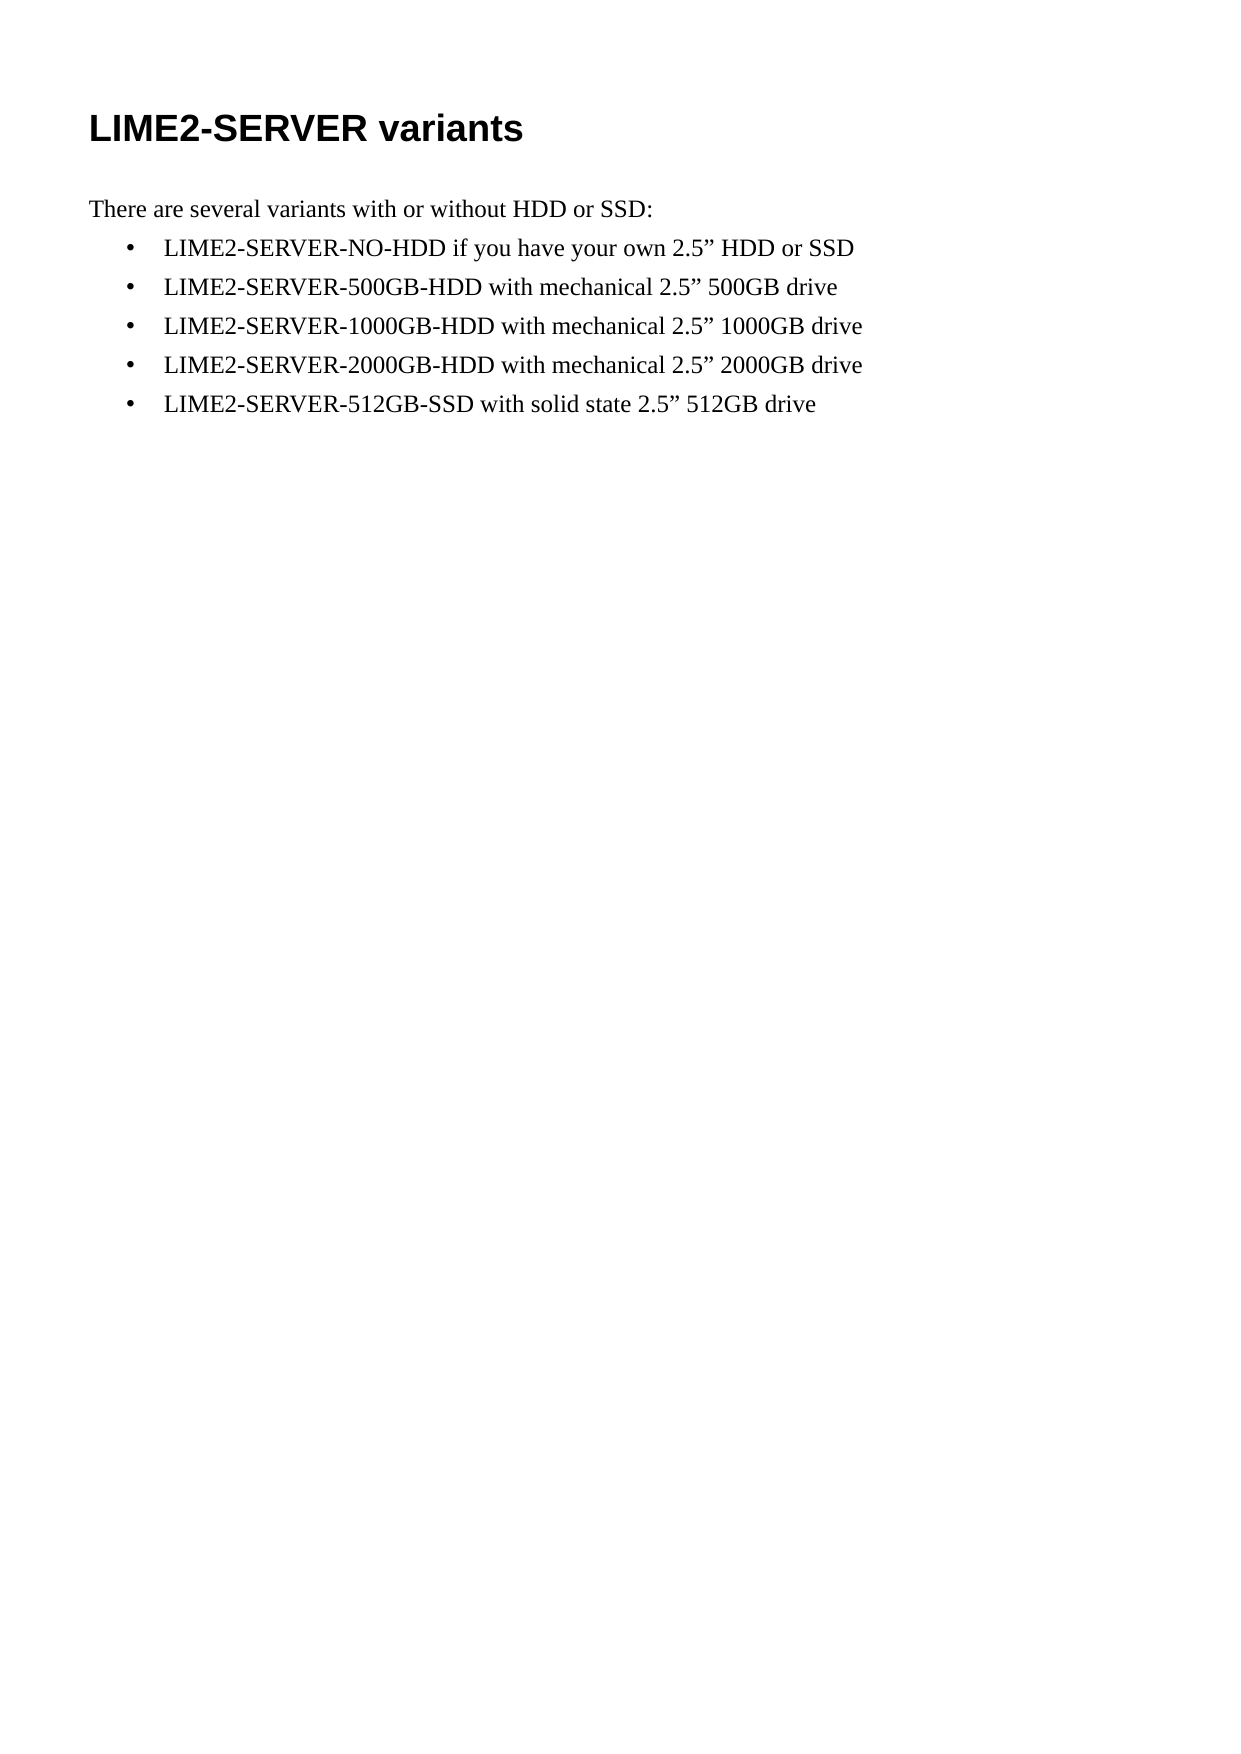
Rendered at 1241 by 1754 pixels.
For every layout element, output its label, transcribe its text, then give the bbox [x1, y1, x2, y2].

list LIME2-SERVER-1000GB-HDD with mechanical 2.5” 1000GB drive [126, 311, 1152, 340]
list LIME2-SERVER-512GB-SSD with solid state 2.5” 512GB drive [126, 389, 1152, 418]
list LIME2-SERVER-NO-HDD if you have your own 2.5” HDD or SSD [126, 233, 1152, 262]
list LIME2-SERVER-2000GB-HDD with mechanical 2.5” 2000GB drive [126, 350, 1152, 379]
list LIME2-SERVER-500GB-HDD with mechanical 2.5” 500GB drive [126, 272, 1152, 301]
text There are several variants with or without HDD or SSD: [88, 194, 1152, 223]
subtitle LIME2-SERVER variants [88, 106, 1152, 149]
